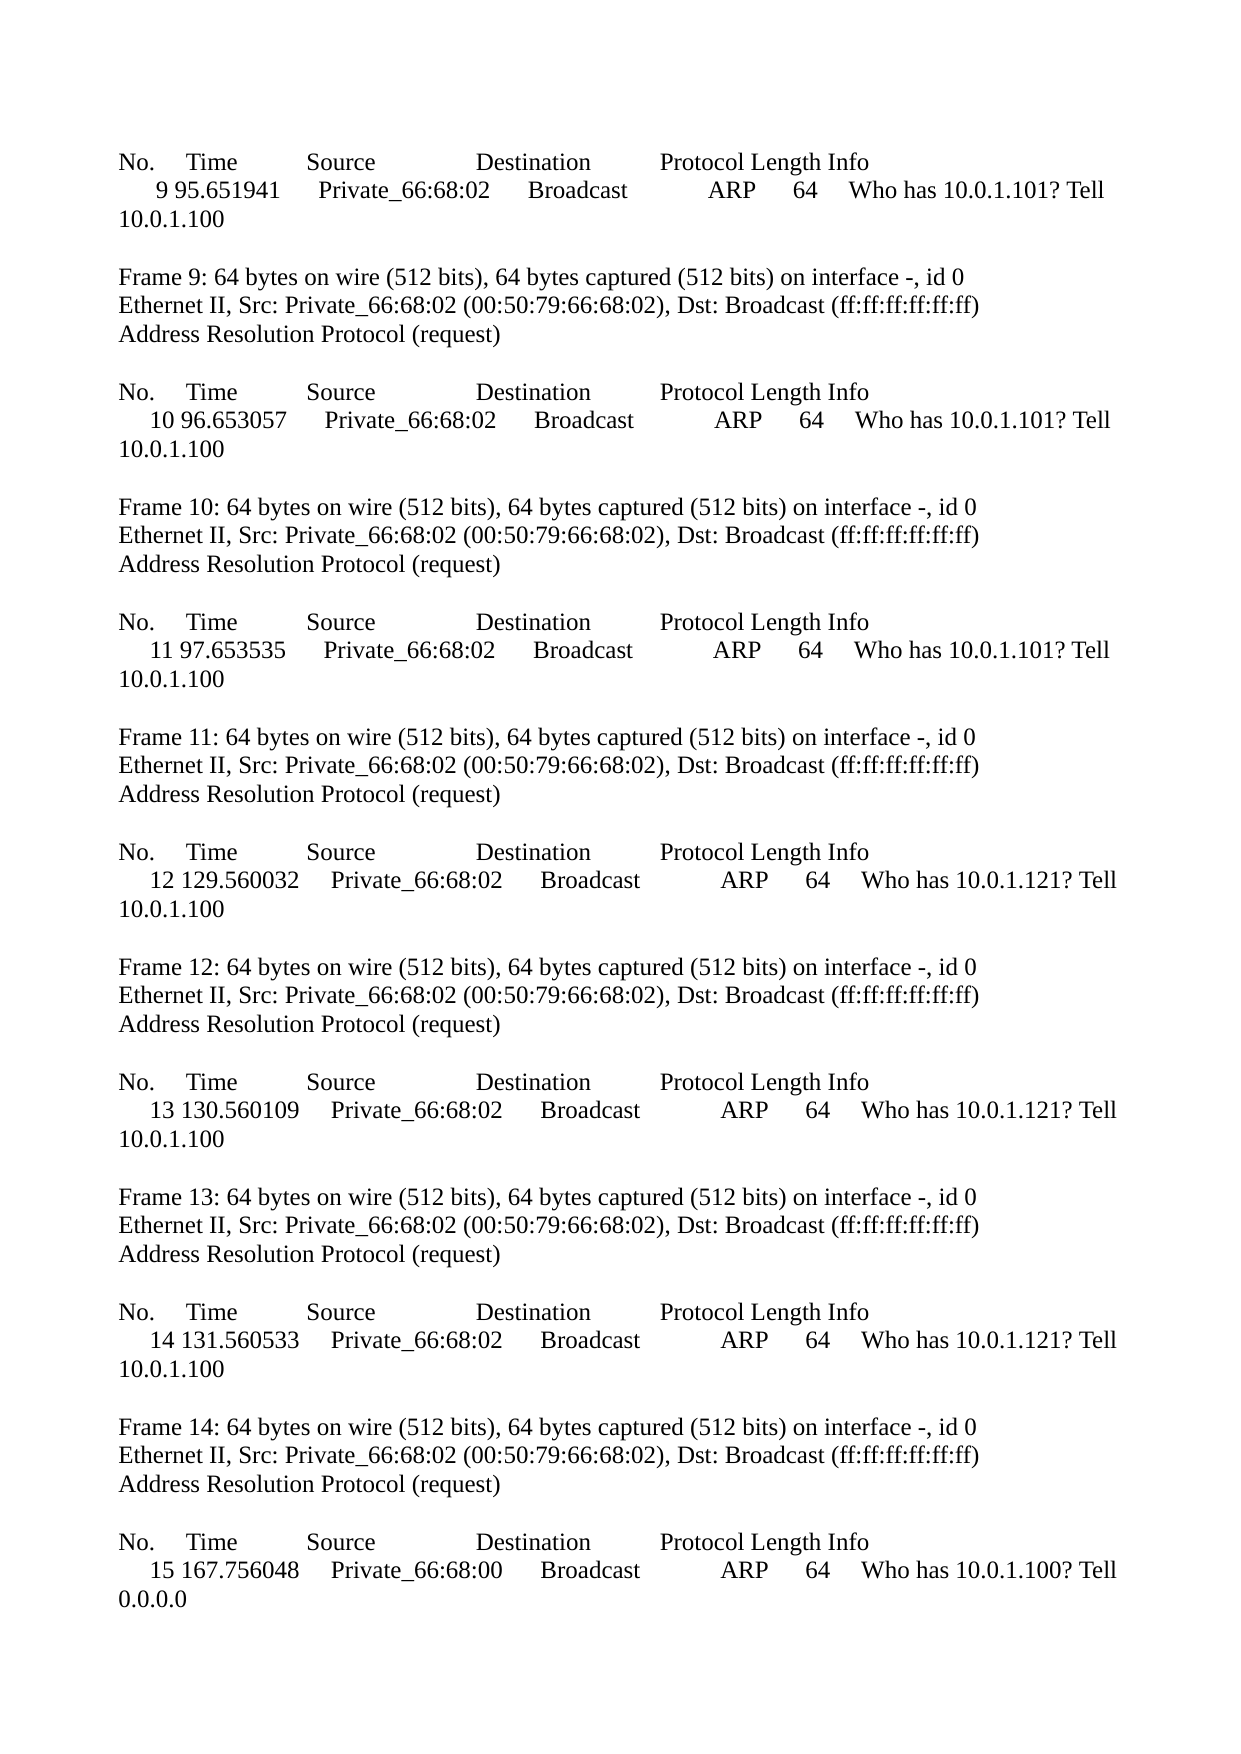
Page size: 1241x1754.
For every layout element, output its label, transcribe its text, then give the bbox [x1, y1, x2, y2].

text 11 97.653535 Private_66:68:02 Broadcast ARP 64 Who has 10.0.1.101? Tell 10.0.1.100 [118, 636, 1122, 693]
text Address Resolution Protocol (request) [118, 1009, 1122, 1038]
text Address Resolution Protocol (request) [118, 1469, 1122, 1498]
text No. Time Source Destination Protocol Length Info [118, 377, 1122, 406]
text Ethernet II, Src: Private_66:68:02 (00:50:79:66:68:02), Dst: Broadcast (ff:ff:ff:ff:ff:ff) [118, 981, 1122, 1009]
text Ethernet II, Src: Private_66:68:02 (00:50:79:66:68:02), Dst: Broadcast (ff:ff:ff:ff:ff:ff) [118, 751, 1122, 779]
text No. Time Source Destination Protocol Length Info [118, 1297, 1122, 1326]
text Frame 11: 64 bytes on wire (512 bits), 64 bytes captured (512 bits) on interface -, id 0 [118, 722, 1122, 751]
text 12 129.560032 Private_66:68:02 Broadcast ARP 64 Who has 10.0.1.121? Tell 10.0.1.100 [118, 866, 1122, 923]
text Ethernet II, Src: Private_66:68:02 (00:50:79:66:68:02), Dst: Broadcast (ff:ff:ff:ff:ff:ff) [118, 1441, 1122, 1469]
text Address Resolution Protocol (request) [118, 1239, 1122, 1268]
text Frame 12: 64 bytes on wire (512 bits), 64 bytes captured (512 bits) on interface -, id 0 [118, 952, 1122, 981]
text Ethernet II, Src: Private_66:68:02 (00:50:79:66:68:02), Dst: Broadcast (ff:ff:ff:ff:ff:ff) [118, 521, 1122, 549]
text Frame 9: 64 bytes on wire (512 bits), 64 bytes captured (512 bits) on interface -, id 0 [118, 262, 1122, 291]
text Address Resolution Protocol (request) [118, 779, 1122, 808]
text No. Time Source Destination Protocol Length Info [118, 1527, 1122, 1556]
text Ethernet II, Src: Private_66:68:02 (00:50:79:66:68:02), Dst: Broadcast (ff:ff:ff:ff:ff:ff) [118, 291, 1122, 319]
text Address Resolution Protocol (request) [118, 549, 1122, 578]
text 9 95.651941 Private_66:68:02 Broadcast ARP 64 Who has 10.0.1.101? Tell 10.0.1.100 [118, 176, 1122, 233]
text 15 167.756048 Private_66:68:00 Broadcast ARP 64 Who has 10.0.1.100? Tell 0.0.0.0 [118, 1556, 1122, 1613]
text No. Time Source Destination Protocol Length Info [118, 147, 1122, 176]
text Frame 13: 64 bytes on wire (512 bits), 64 bytes captured (512 bits) on interface -, id 0 [118, 1182, 1122, 1211]
text No. Time Source Destination Protocol Length Info [118, 1067, 1122, 1096]
text No. Time Source Destination Protocol Length Info [118, 837, 1122, 866]
text Frame 14: 64 bytes on wire (512 bits), 64 bytes captured (512 bits) on interface -, id 0 [118, 1412, 1122, 1441]
text No. Time Source Destination Protocol Length Info [118, 607, 1122, 636]
text Ethernet II, Src: Private_66:68:02 (00:50:79:66:68:02), Dst: Broadcast (ff:ff:ff:ff:ff:ff) [118, 1211, 1122, 1239]
text 13 130.560109 Private_66:68:02 Broadcast ARP 64 Who has 10.0.1.121? Tell 10.0.1.100 [118, 1096, 1122, 1153]
text Address Resolution Protocol (request) [118, 319, 1122, 348]
text 10 96.653057 Private_66:68:02 Broadcast ARP 64 Who has 10.0.1.101? Tell 10.0.1.100 [118, 406, 1122, 463]
text 14 131.560533 Private_66:68:02 Broadcast ARP 64 Who has 10.0.1.121? Tell 10.0.1.100 [118, 1326, 1122, 1383]
text Frame 10: 64 bytes on wire (512 bits), 64 bytes captured (512 bits) on interface -, id 0 [118, 492, 1122, 521]
